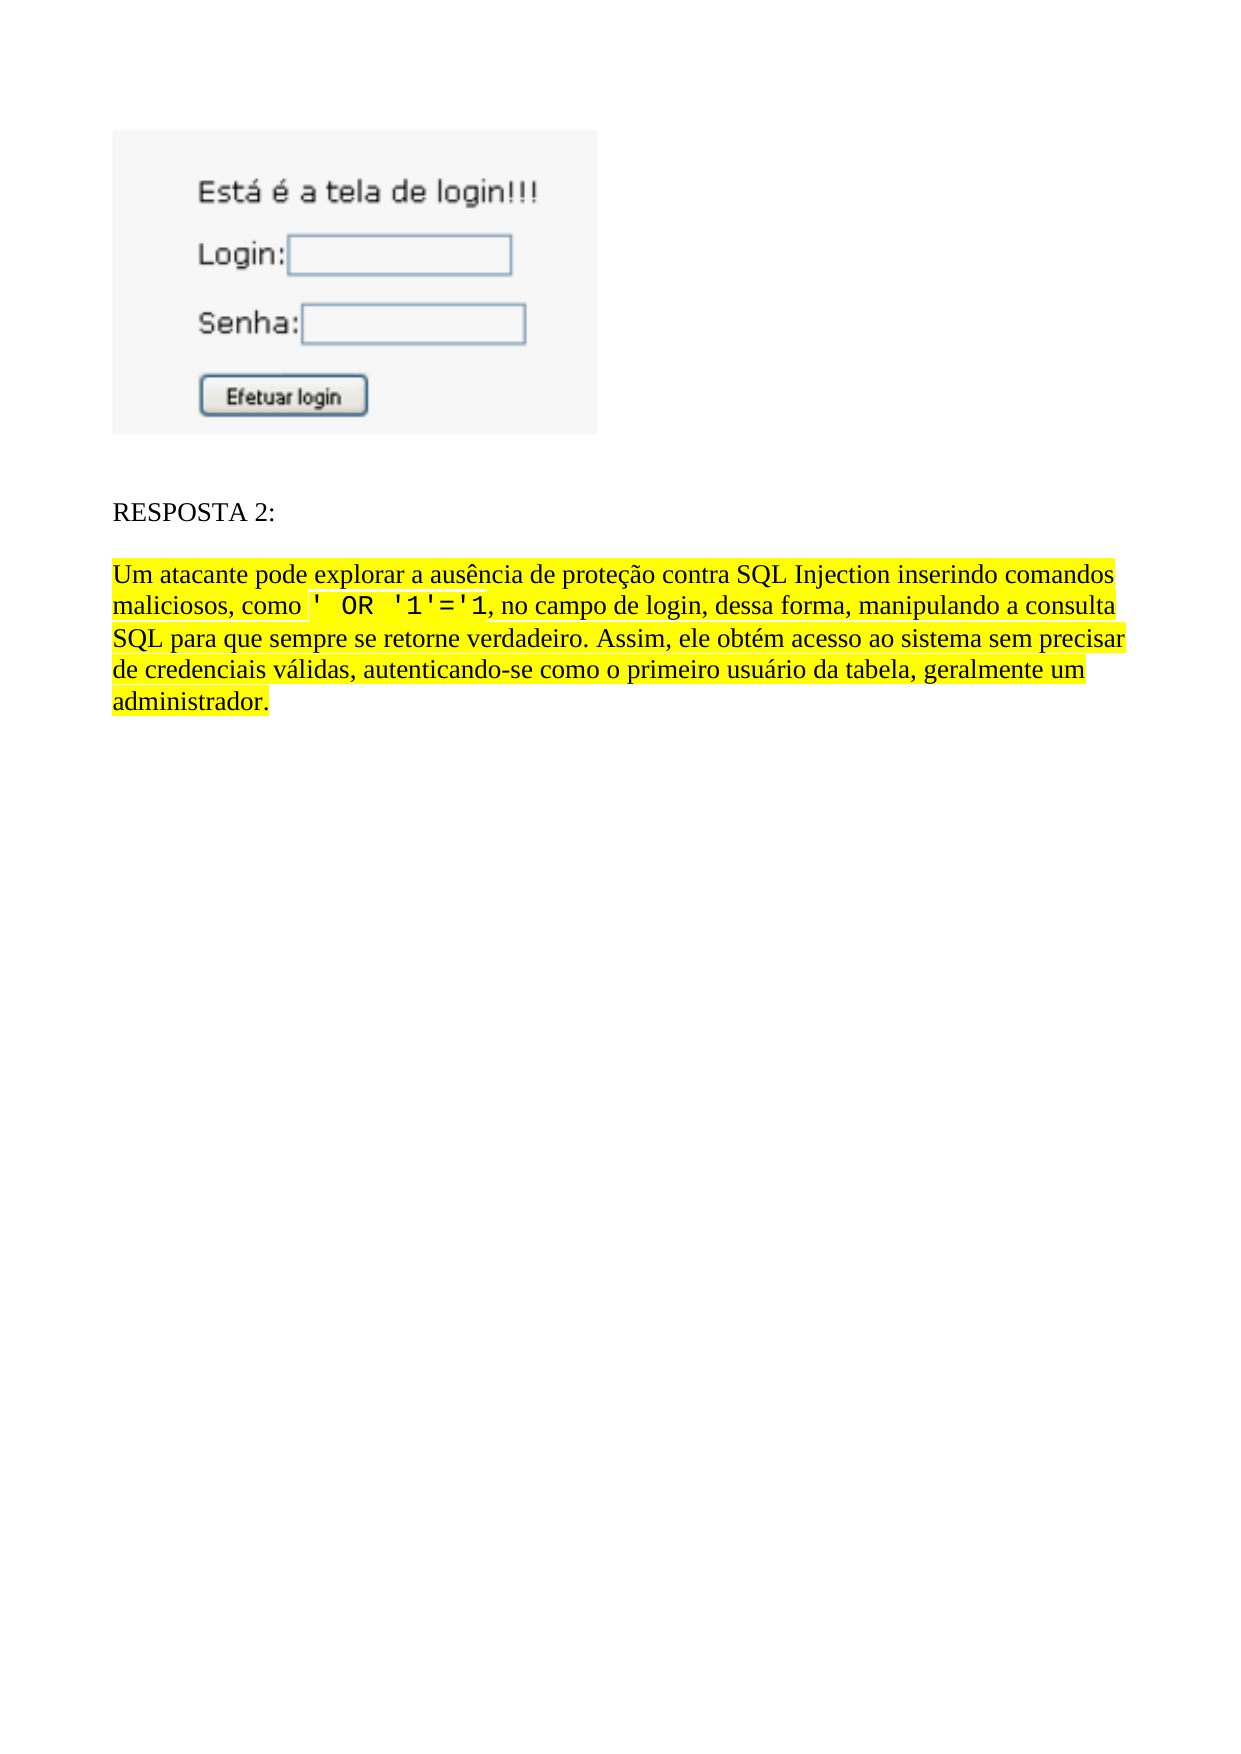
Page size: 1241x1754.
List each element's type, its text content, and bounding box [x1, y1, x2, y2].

picture [112, 130, 598, 434]
text RESPOSTA 2: [112, 496, 1128, 527]
text Um atacante pode explorar a ausência de proteção contra SQL Injection inserindo comandos maliciosos, como ' OR '1'='1, no campo de login, dessa forma, manipulando a consulta SQL para que sempre se retorne verdadeiro. Assim, ele obtém acesso ao sistema sem precisar de credenciais válidas, autenticando-se como o primeiro usuário da tabela, geralmente um administrador. [112, 558, 1128, 716]
